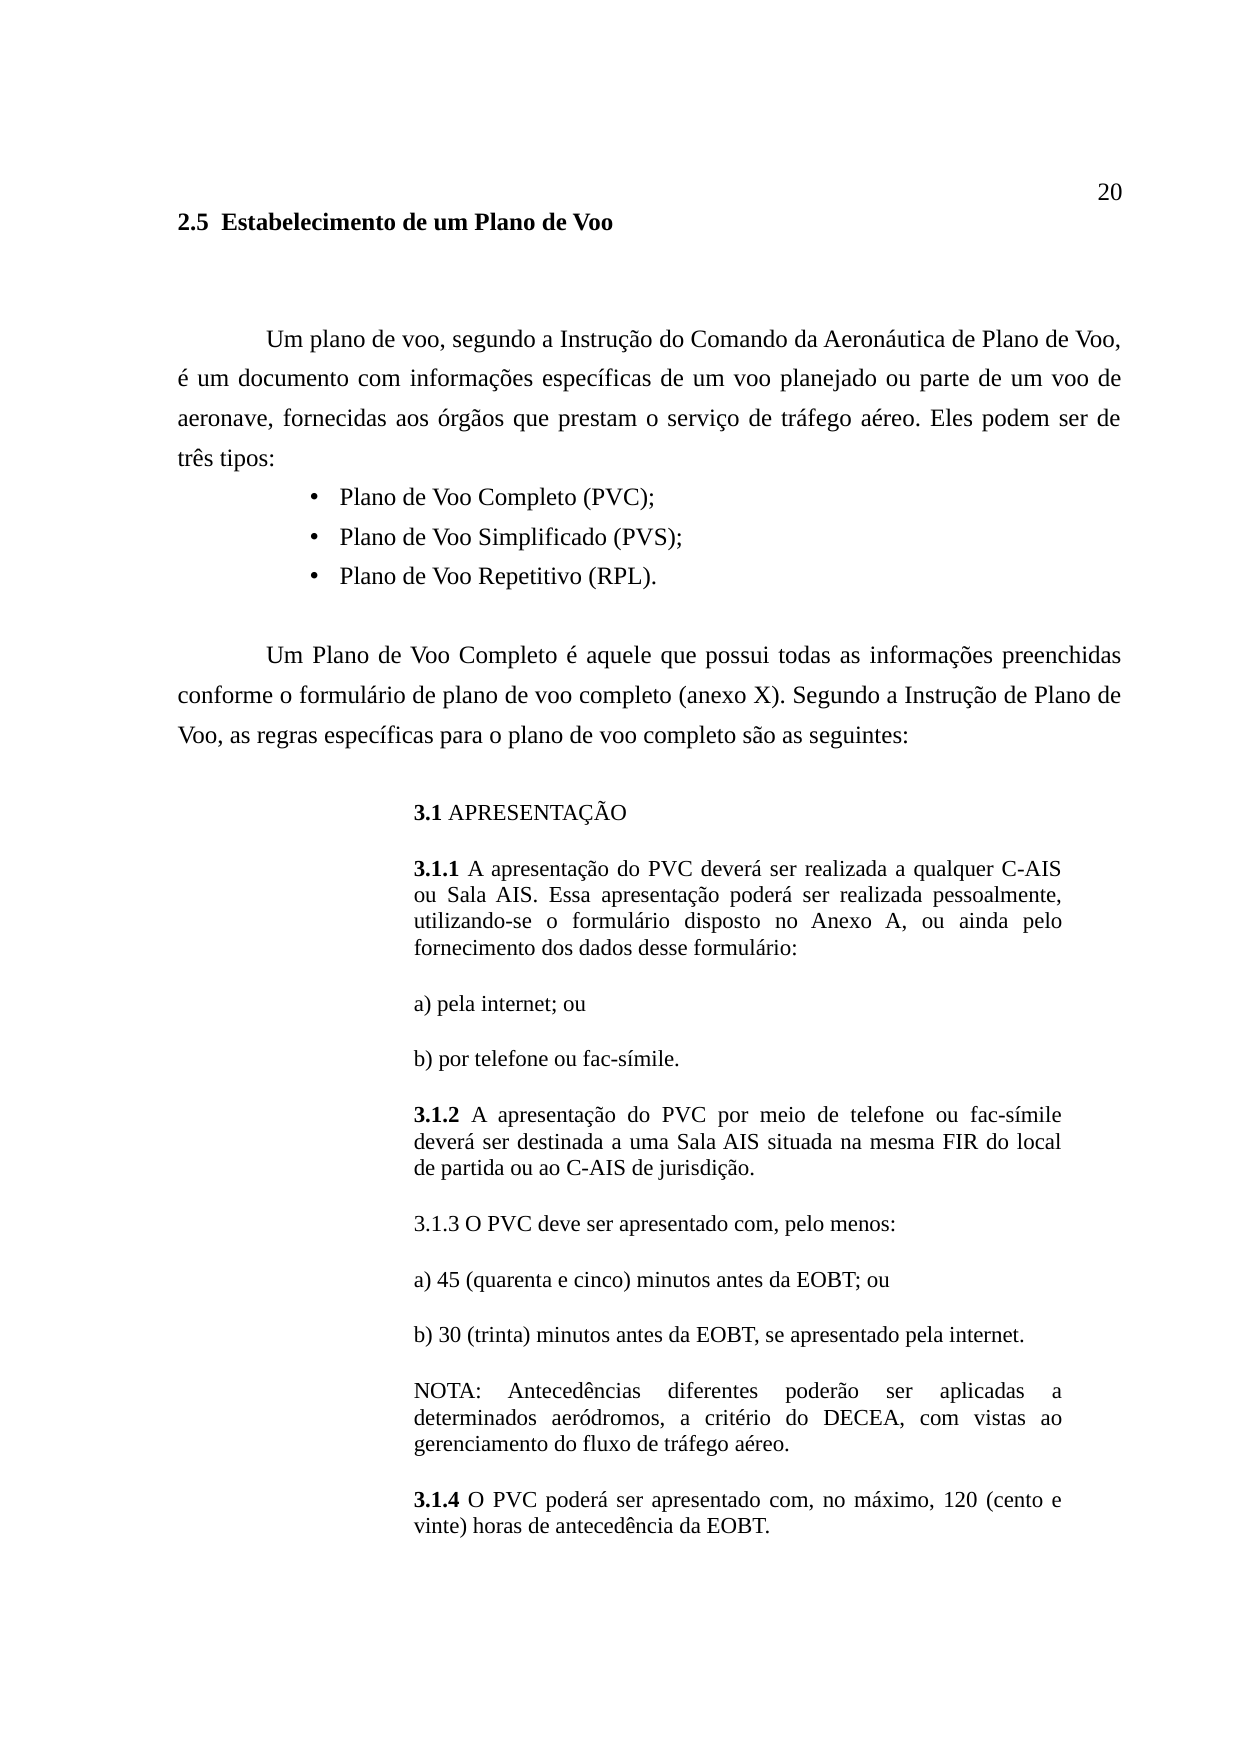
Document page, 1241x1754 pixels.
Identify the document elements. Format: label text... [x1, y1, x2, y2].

text a) 45 (quarenta e cinco) minutos antes da EOBT; ou [413, 1266, 1063, 1292]
text 3.1.2 A apresentação do PVC por meio de telefone ou fac-símile deverá ser destinada a uma Sala AIS situada na mesma FIR do local de partida ou ao C-AIS de jurisdição. [413, 1101, 1063, 1180]
text b) 30 (trinta) minutos antes da EOBT, se apresentado pela internet. [413, 1322, 1063, 1348]
list Plano de Voo Simplificado (PVS); [221, 522, 1122, 551]
list Plano de Voo Completo (PVC); [221, 482, 1122, 511]
text NOTA: Antecedências diferentes poderão ser aplicadas a determinados aeródromos, a critério do DECEA, com vistas ao gerenciamento do fluxo de tráfego aéreo. [413, 1377, 1063, 1456]
text 3.1.1 A apresentação do PVC deverá ser realizada a qualquer C-AIS ou Sala AIS. Essa apresentação poderá ser realizada pessoalmente, utilizando-se o formulário disposto no Anexo A, ou ainda pelo fornecimento dos dados desse formulário: [413, 855, 1063, 960]
text b) por telefone ou fac-símile. [413, 1046, 1063, 1072]
text 3.1.3 O PVC deve ser apresentado com, pelo menos: [413, 1210, 1063, 1236]
subtitle Estabelecimento de um Plano de Voo [177, 207, 1122, 235]
text 3.1 APRESENTAÇÃO [413, 799, 1063, 825]
text Um Plano de Voo Completo é aquele que possui todas as informações preenchidas conforme o formulário de plano de voo completo (anexo X). Segundo a Instrução de Plano de Voo, as regras específicas para o plano de voo completo são as seguintes: [177, 641, 1122, 748]
text a) pela internet; ou [413, 990, 1063, 1016]
text Um plano de voo, segundo a Instrução do Comando da Aeronáutica de Plano de Voo, é um documento com informações específicas de um voo planejado ou parte de um voo de aeronave, fornecidas aos órgãos que prestam o serviço de tráfego aéreo. Eles podem ser de três tipos: [177, 324, 1122, 471]
list Plano de Voo Repetitivo (RPL). [221, 561, 1122, 590]
text 3.1.4 O PVC poderá ser apresentado com, no máximo, 120 (cento e vinte) horas de antecedência da EOBT. [413, 1486, 1063, 1539]
